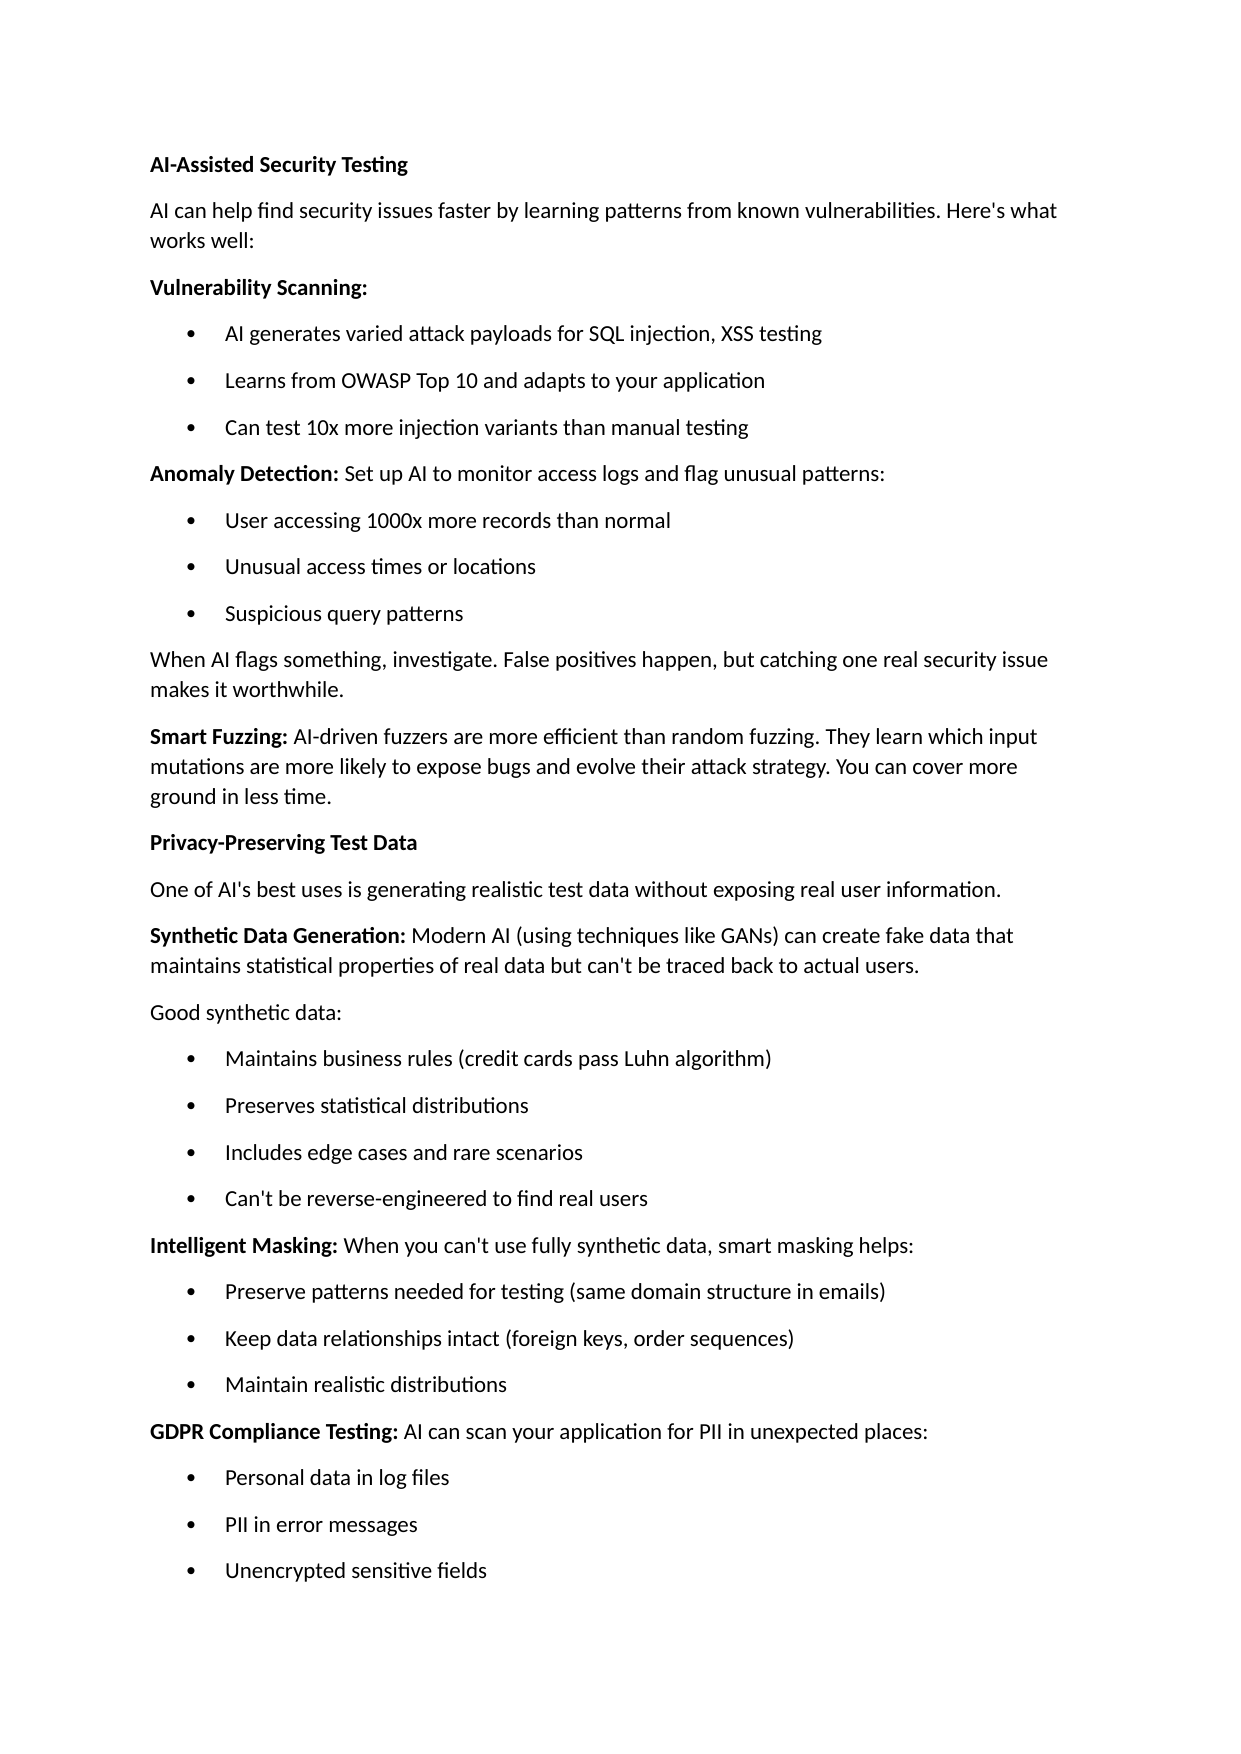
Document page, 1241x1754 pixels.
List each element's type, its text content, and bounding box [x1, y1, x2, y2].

list Unencrypted sensitive fields [187, 1557, 1090, 1585]
list Preserve patterns needed for testing (same domain structure in emails) [187, 1277, 1090, 1305]
text Vulnerability Scanning: [150, 273, 1090, 301]
text AI-Assisted Security Testing [150, 150, 1090, 178]
list User accessing 1000x more records than normal [187, 506, 1090, 534]
text When AI flags something, investigate. False positives happen, but catching one real security issue makes it worthwhile. [150, 646, 1090, 703]
list Can test 10x more injection variants than manual testing [187, 413, 1090, 441]
text AI can help find security issues faster by learning patterns from known vulnerabilities. Here's what works well: [150, 197, 1090, 254]
text Good synthetic data: [150, 998, 1090, 1026]
list Personal data in log files [187, 1463, 1090, 1492]
list Unusual access times or locations [187, 552, 1090, 580]
text Privacy-Preserving Test Data [150, 828, 1090, 856]
list Keep data relationships intact (foreign keys, order sequences) [187, 1324, 1090, 1352]
text Intelligent Masking: When you can't use fully synthetic data, smart masking helps: [150, 1231, 1090, 1259]
list Learns from OWASP Top 10 and adapts to your application [187, 366, 1090, 394]
list Suspicious query patterns [187, 599, 1090, 627]
list Includes edge cases and rare scenarios [187, 1138, 1090, 1166]
list Maintain realistic distributions [187, 1370, 1090, 1398]
list Maintains business rules (credit cards pass Luhn algorithm) [187, 1044, 1090, 1072]
list AI generates varied attack payloads for SQL injection, XSS testing [187, 319, 1090, 348]
text Smart Fuzzing: AI-driven fuzzers are more efficient than random fuzzing. They learn which input mutations are more likely to expose bugs and evolve their attack strategy. You can cover more ground in less time. [150, 722, 1090, 810]
list Can't be reverse-engineered to find real users [187, 1184, 1090, 1212]
list Preserves statistical distributions [187, 1091, 1090, 1119]
text Synthetic Data Generation: Modern AI (using techniques like GANs) can create fake data that maintains statistical properties of real data but can't be traced back to actual users. [150, 921, 1090, 979]
list PII in error messages [187, 1510, 1090, 1538]
text Anomaly Detection: Set up AI to monitor access logs and flag unusual patterns: [150, 459, 1090, 487]
text GDPR Compliance Testing: AI can scan your application for PII in unexpected places: [150, 1417, 1090, 1445]
text One of AI's best uses is generating realistic test data without exposing real user information. [150, 875, 1090, 903]
